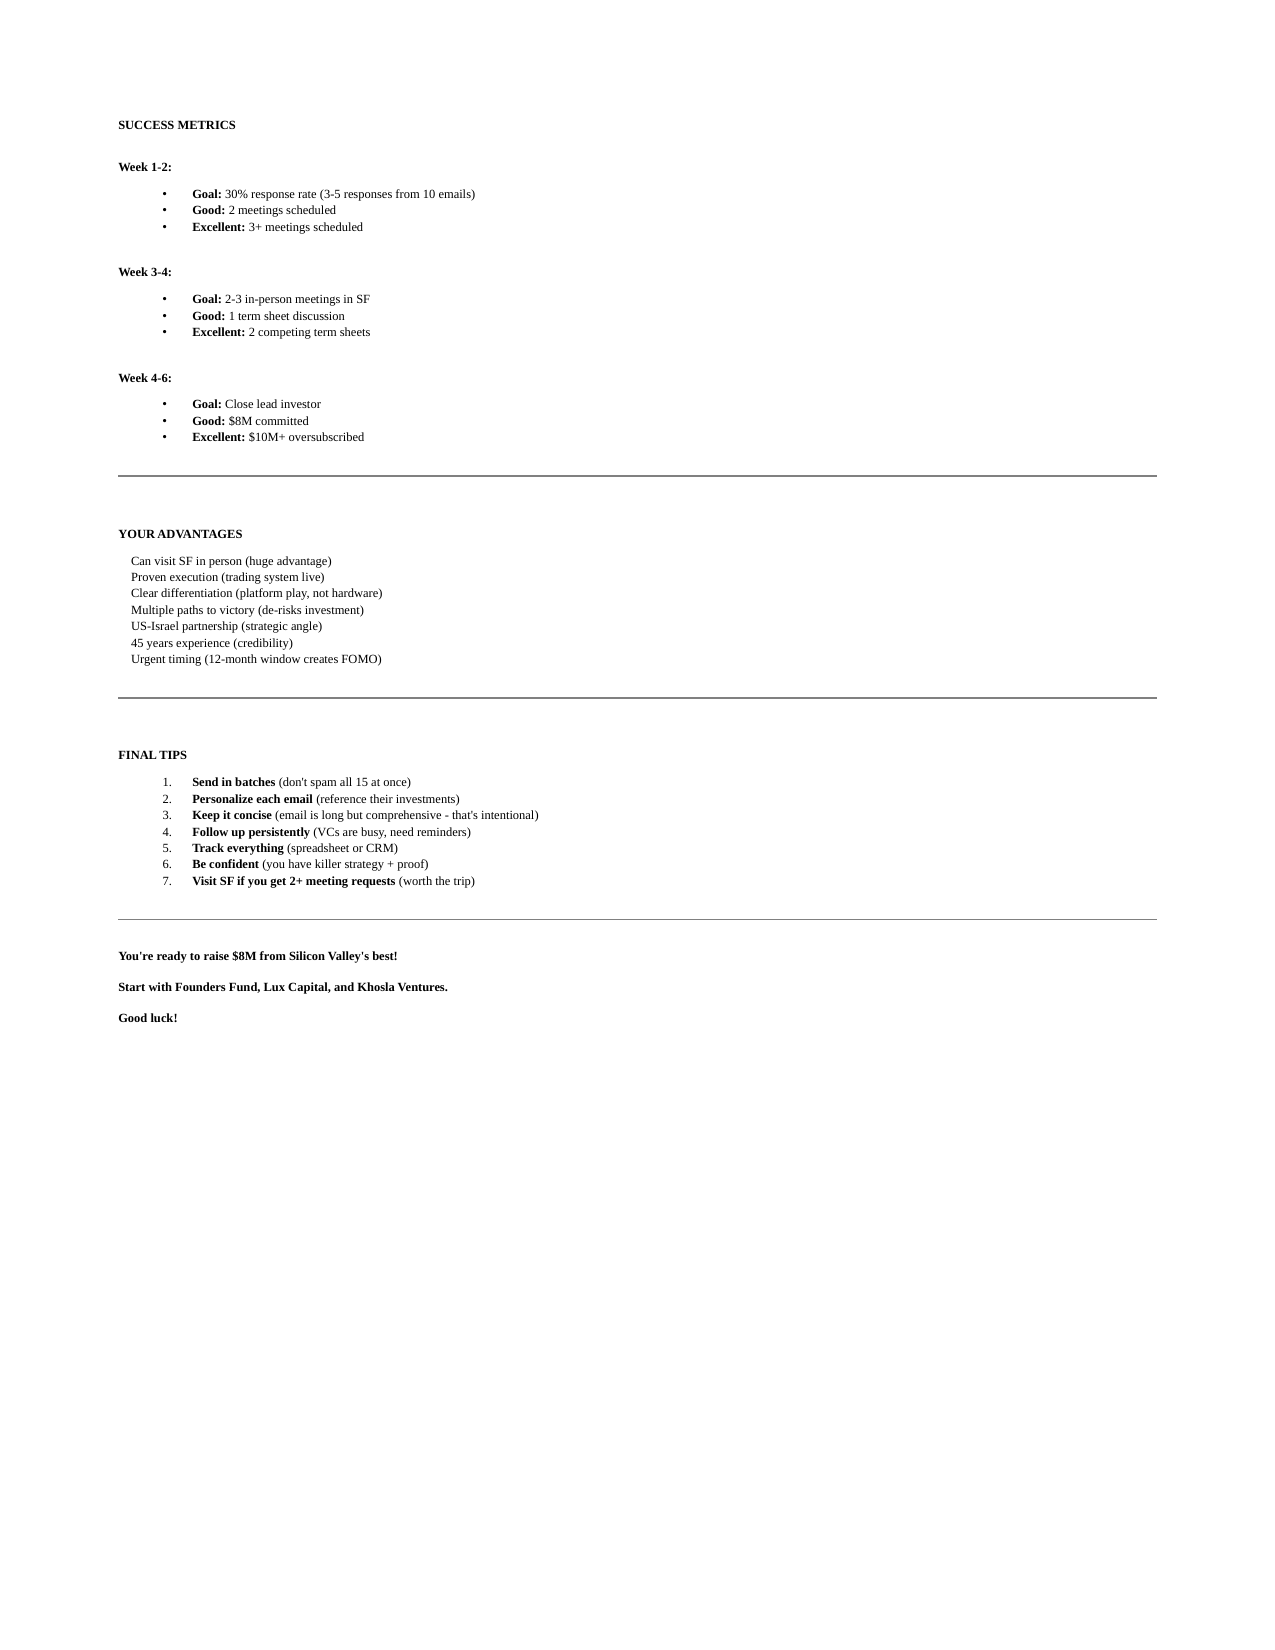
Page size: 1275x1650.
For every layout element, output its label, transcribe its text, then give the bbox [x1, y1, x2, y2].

subtitle Week 3-4: [118, 265, 1157, 279]
list Send in batches (don't spam all 15 at once) [162, 775, 1157, 789]
list Good: 1 term sheet discussion [162, 308, 1157, 323]
list Excellent: 2 competing term sheets [162, 325, 1157, 339]
list Goal: 30% response rate (3-5 responses from 10 emails) [162, 186, 1157, 201]
text ✅ Can visit SF in person (huge advantage) ✅ Proven execution (trading system live) ✅ Clear differentiation (platform play, not hardware) ✅ Multiple paths to victory (de-risks investment) ✅ US-Israel partnership (strategic angle) ✅ 45 years experience (credibility) ✅ Urgent timing (12-month window creates FOMO) [118, 553, 1157, 666]
text You're ready to raise $8M from Silicon Valley's best! 🚀 [118, 949, 1157, 963]
subtitle Week 4-6: [118, 370, 1157, 385]
list Good: 2 meetings scheduled [162, 203, 1157, 217]
subtitle FINAL TIPS [118, 748, 1157, 762]
list Good: $8M committed [162, 414, 1157, 428]
list Goal: Close lead investor [162, 397, 1157, 412]
list Excellent: $10M+ oversubscribed [162, 430, 1157, 444]
list Follow up persistently (VCs are busy, need reminders) [162, 824, 1157, 839]
subtitle YOUR ADVANTAGES [118, 526, 1157, 541]
list Excellent: 3+ meetings scheduled [162, 219, 1157, 234]
subtitle SUCCESS METRICS [118, 118, 1157, 132]
list Keep it concise (email is long but comprehensive - that's intentional) [162, 808, 1157, 822]
text Start with Founders Fund, Lux Capital, and Khosla Ventures. [118, 980, 1157, 994]
list Visit SF if you get 2+ meeting requests (worth the trip) [162, 874, 1157, 888]
subtitle Week 1-2: [118, 159, 1157, 174]
list Be confident (you have killer strategy + proof) [162, 857, 1157, 872]
list Personalize each email (reference their investments) [162, 791, 1157, 806]
list Goal: 2-3 in-person meetings in SF [162, 292, 1157, 306]
list Track everything (spreadsheet or CRM) [162, 841, 1157, 855]
text Good luck! 💪 [118, 1011, 1157, 1026]
